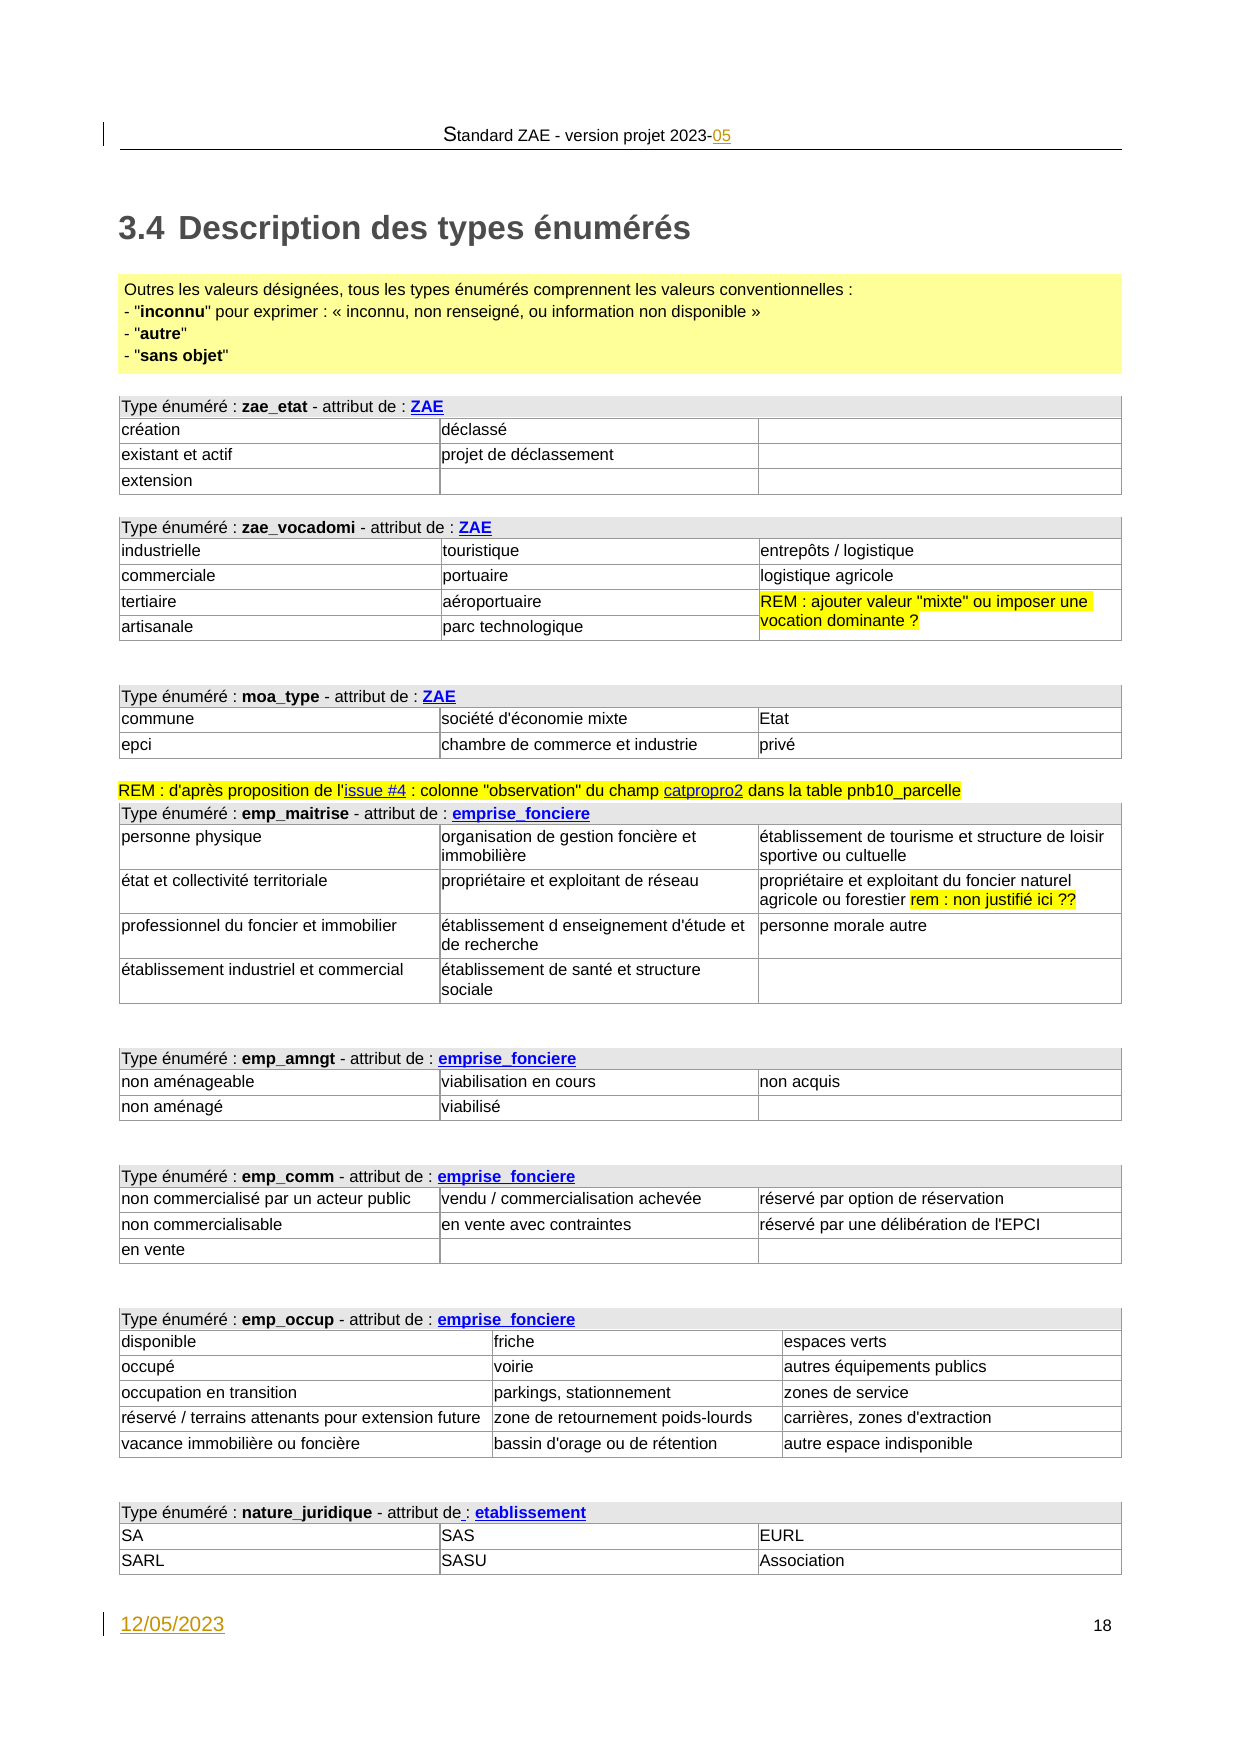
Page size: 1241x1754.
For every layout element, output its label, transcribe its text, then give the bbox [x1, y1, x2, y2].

table_cell SASU [441, 1550, 758, 1574]
table_header Type énuméré : emp_comm - attribut de : emprise_fonciere [120, 1165, 1121, 1187]
table_header Type énuméré : nature_juridique - attribut de : etablissement [120, 1502, 1121, 1523]
table_cell [759, 444, 1121, 468]
table_cell vacance immobilière ou foncière [120, 1432, 492, 1457]
table_cell organisation de gestion foncière et immobilière [441, 825, 758, 869]
table_cell voirie [493, 1356, 782, 1380]
table_cell SARL [120, 1550, 439, 1574]
table_cell réservé par option de réservation [759, 1188, 1121, 1212]
table_cell privé [759, 733, 1121, 757]
table_cell non commercialisé par un acteur public [120, 1188, 439, 1212]
table_cell espaces verts [783, 1331, 1121, 1355]
table_cell déclassé [441, 419, 758, 443]
table_cell non aménageable [120, 1070, 439, 1094]
table_cell zone de retournement poids-lourds [493, 1407, 782, 1431]
table_cell non acquis [759, 1070, 1121, 1094]
table_cell autre espace indisponible [783, 1432, 1121, 1457]
table_cell EURL [759, 1524, 1121, 1549]
table_cell viabilisé [441, 1096, 758, 1120]
table_cell [759, 419, 1121, 443]
table_header Type énuméré : emp_amngt - attribut de : emprise_fonciere [120, 1048, 1121, 1069]
table_cell occupé [120, 1356, 492, 1380]
table_cell zones de service [783, 1381, 1121, 1406]
table_cell société d'économie mixte [441, 708, 758, 732]
table_header Type énuméré : emp_occup - attribut de : emprise_fonciere [120, 1308, 1121, 1329]
table_cell aéroportuaire [442, 590, 759, 614]
table_cell extension [120, 469, 439, 494]
table_header Type énuméré : emp_maitrise - attribut de : emprise_fonciere [120, 803, 1121, 824]
table_cell création [120, 419, 439, 443]
table_cell artisanale [120, 616, 441, 640]
table_cell portuaire [442, 565, 759, 589]
table_cell friche [493, 1331, 782, 1355]
table_cell tertiaire [120, 590, 441, 614]
table_cell réservé par une délibération de l'EPCI [759, 1213, 1121, 1237]
table_cell [759, 469, 1121, 494]
text REM : d'après proposition de l'issue #4 : colonne "observation" du champ catpropro2 dans la table pnb10_parcelle [118, 781, 1116, 800]
table_cell professionnel du foncier et immobilier [120, 914, 439, 958]
table_cell non aménagé [120, 1096, 439, 1120]
table_cell REM : ajouter valeur "mixte" ou imposer une vocation dominante ? [760, 590, 1121, 640]
table_cell Association [759, 1550, 1121, 1574]
table_cell état et collectivité territoriale [120, 870, 439, 913]
table_cell personne physique [120, 825, 439, 869]
table_cell réservé / terrains attenants pour extension future [120, 1407, 492, 1431]
table_cell entrepôts / logistique [760, 539, 1121, 564]
table_cell bassin d'orage ou de rétention [493, 1432, 782, 1457]
table_cell parkings, stationnement [493, 1381, 782, 1406]
table_cell [441, 1239, 758, 1263]
table_cell établissement d enseignement d'étude et de recherche [441, 914, 758, 958]
table_cell [759, 959, 1121, 1002]
table_cell [759, 1096, 1121, 1120]
table_cell commune [120, 708, 439, 732]
table_cell industrielle [120, 539, 441, 564]
table_cell parc technologique [442, 616, 759, 640]
table_cell SAS [441, 1524, 758, 1549]
table_cell epci [120, 733, 439, 757]
table_cell [441, 469, 758, 494]
subtitle Description des types énumérés [118, 208, 1122, 246]
table_cell carrières, zones d'extraction [783, 1407, 1121, 1431]
table_cell projet de déclassement [441, 444, 758, 468]
table_cell en vente [120, 1239, 439, 1263]
table_cell commerciale [120, 565, 441, 589]
table_cell touristique [442, 539, 759, 564]
table_cell existant et actif [120, 444, 439, 468]
table_cell propriétaire et exploitant du foncier naturel agricole ou forestier rem : non justifié ici ?? [759, 870, 1121, 913]
table_cell chambre de commerce et industrie [441, 733, 758, 757]
table_cell viabilisation en cours [441, 1070, 758, 1094]
table_cell établissement industriel et commercial [120, 959, 439, 1002]
table_header Type énuméré : zae_vocadomi - attribut de : ZAE [120, 517, 1121, 538]
table_cell propriétaire et exploitant de réseau [441, 870, 758, 913]
table_cell non commercialisable [120, 1213, 439, 1237]
table_header Type énuméré : moa_type - attribut de : ZAE [120, 685, 1121, 707]
table_cell Etat [759, 708, 1121, 732]
table_cell établissement de tourisme et structure de loisir sportive ou cultuelle [759, 825, 1121, 869]
table_cell établissement de santé et structure sociale [441, 959, 758, 1002]
table_cell en vente avec contraintes [441, 1213, 758, 1237]
table_cell occupation en transition [120, 1381, 492, 1406]
table_cell SA [120, 1524, 439, 1549]
table_cell [759, 1239, 1121, 1263]
table_header Type énuméré : zae_etat - attribut de : ZAE [120, 396, 1121, 417]
table_cell disponible [120, 1331, 492, 1355]
table_cell autres équipements publics [783, 1356, 1121, 1380]
table_cell logistique agricole [760, 565, 1121, 589]
table_header Outres les valeurs désignées, tous les types énumérés comprennent les valeurs conventionnelles : - "inconnu" pour exprimer : « inconnu, non renseigné, ou information non disponible » - "autre" - "sans objet" [118, 274, 1122, 374]
table_cell vendu / commercialisation achevée [441, 1188, 758, 1212]
table_cell personne morale autre [759, 914, 1121, 958]
